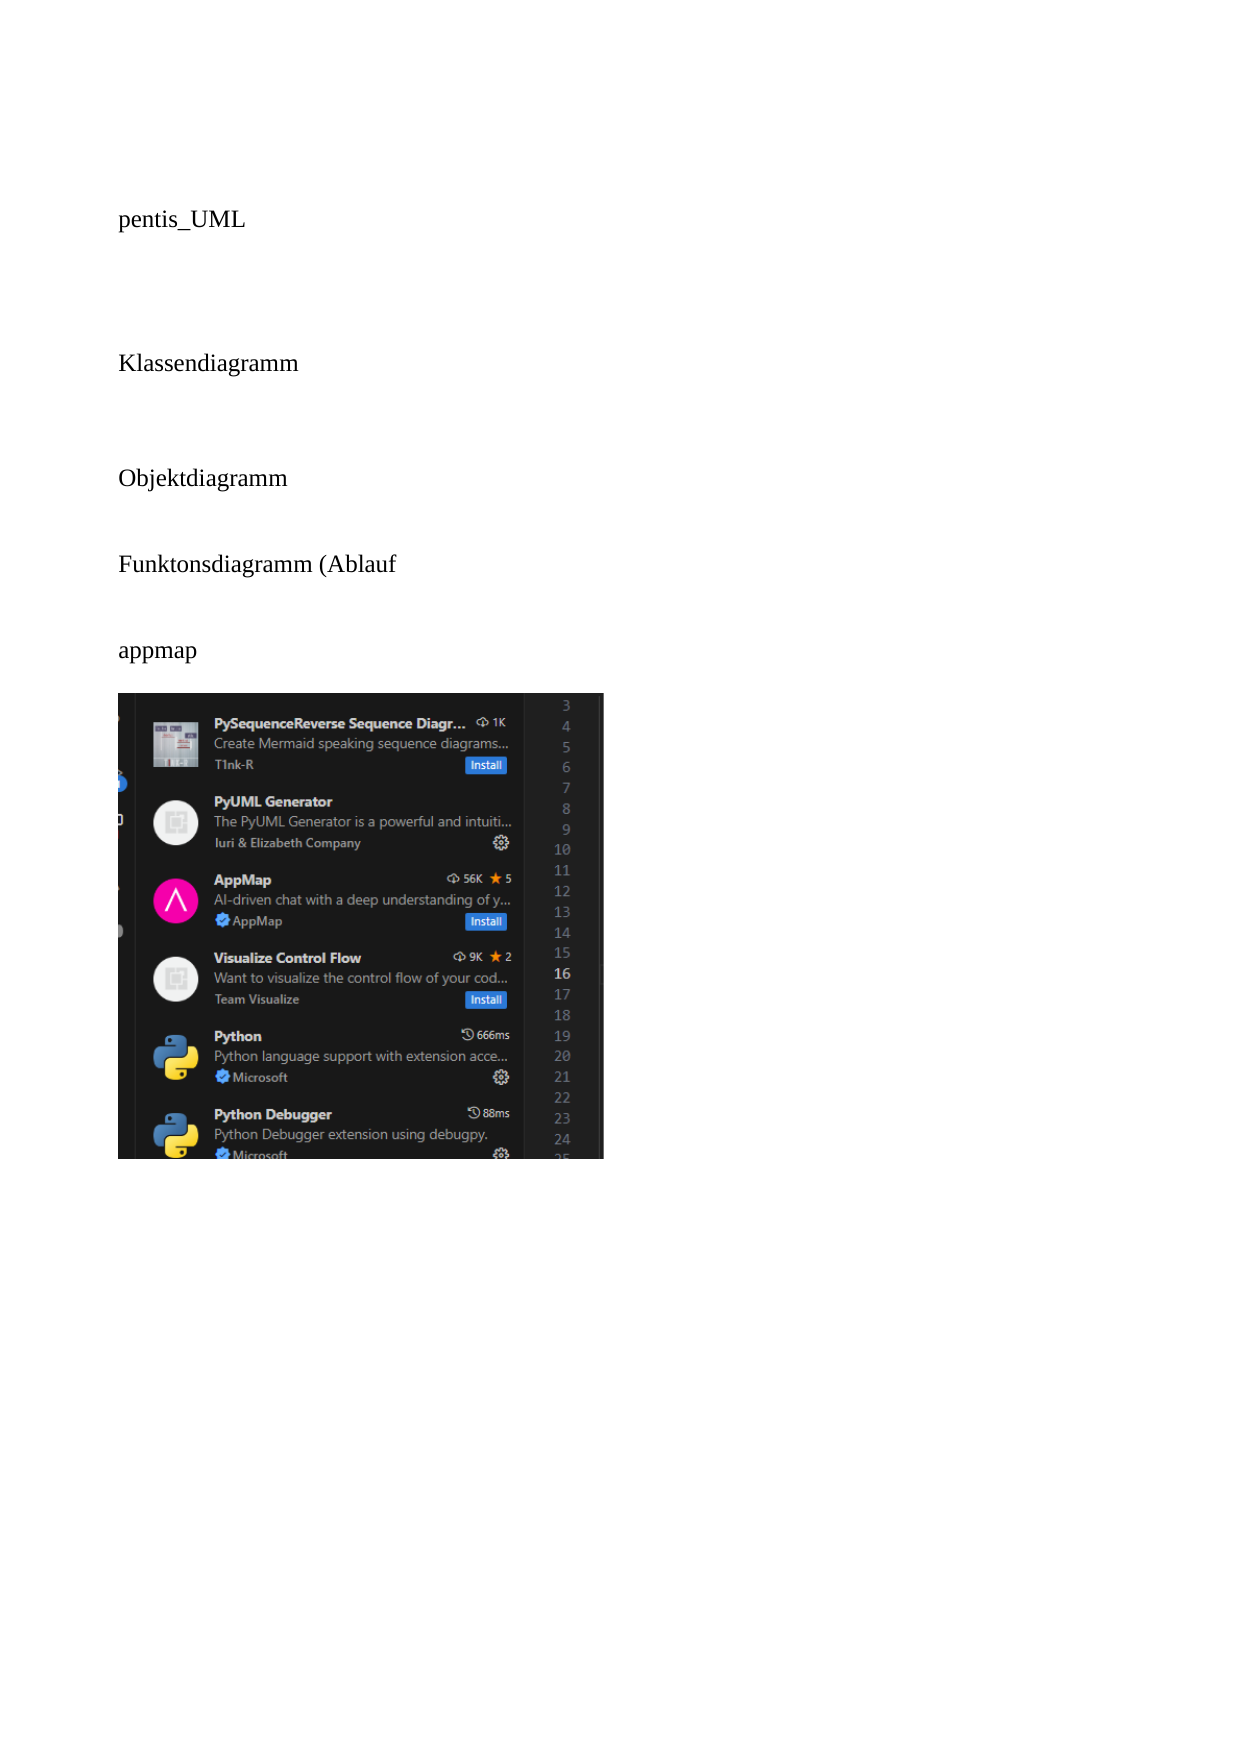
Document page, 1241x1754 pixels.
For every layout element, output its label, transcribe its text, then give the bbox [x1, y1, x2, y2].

text Funktonsdiagramm (Ablauf [118, 549, 1122, 578]
picture [118, 693, 604, 1159]
text appmap [118, 636, 1122, 664]
text pentis_UML [118, 204, 1122, 233]
text Klassendiagramm [118, 348, 1122, 377]
text Objektdiagramm [118, 463, 1122, 492]
